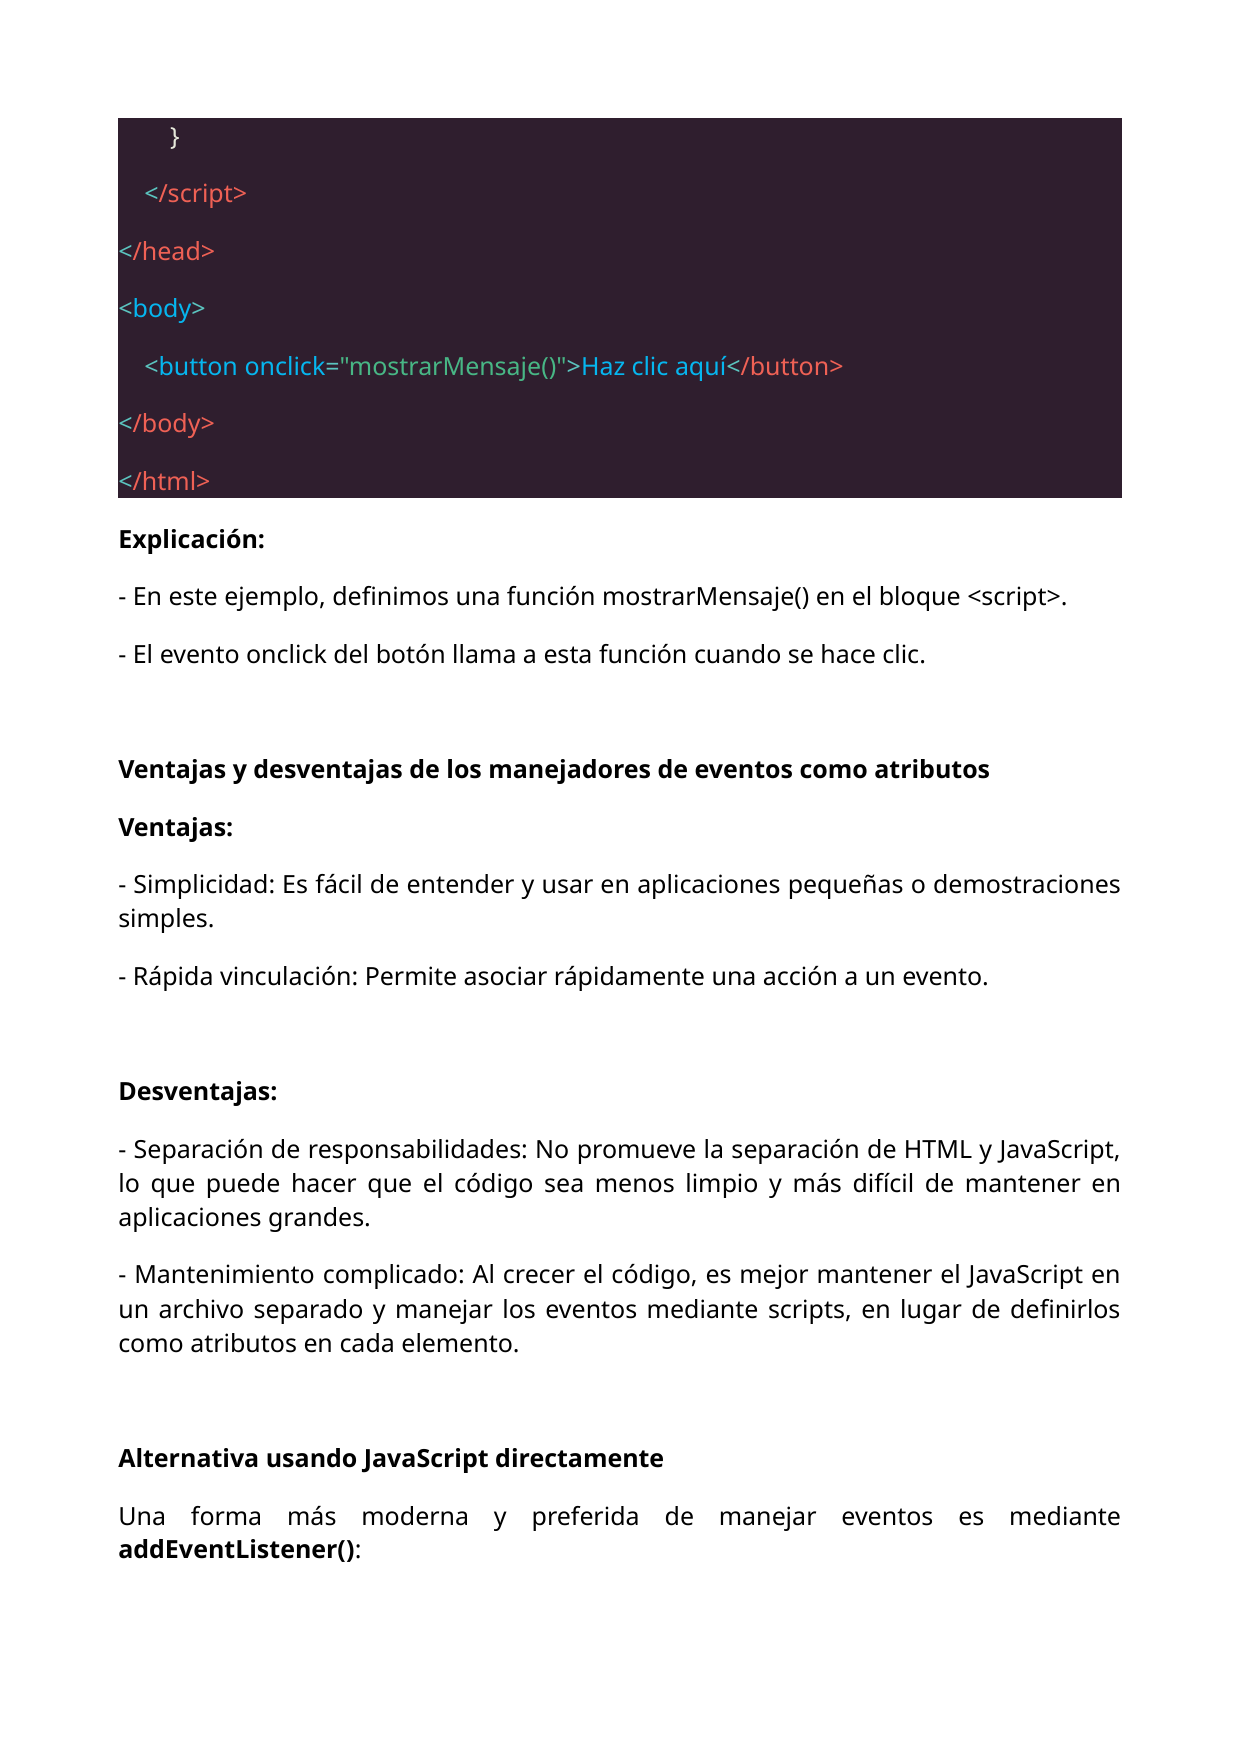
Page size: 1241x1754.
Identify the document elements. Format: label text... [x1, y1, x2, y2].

text - Rápida vinculación: Permite asociar rápidamente una acción a un evento. [118, 959, 1122, 993]
text </script> [118, 176, 1122, 210]
text - En este ejemplo, definimos una función mostrarMensaje() en el bloque <script>. [118, 579, 1122, 613]
text <body> [118, 291, 1122, 325]
text Desventajas: [118, 1074, 1122, 1108]
text <button onclick="mostrarMensaje()">Haz clic aquí</button> [118, 348, 1122, 383]
text - Mantenimiento complicado: Al crecer el código, es mejor mantener el JavaScript en un archivo separado y manejar los eventos mediante scripts, en lugar de definirlos como atributos en cada elemento. [118, 1257, 1122, 1359]
text Una forma más moderna y preferida de manejar eventos es mediante addEventListener(): [118, 1498, 1122, 1566]
text Ventajas y desventajas de los manejadores de eventos como atributos [118, 752, 1122, 786]
text } [118, 118, 1122, 152]
text </html> [118, 464, 1122, 498]
text - Separación de responsabilidades: No promueve la separación de HTML y JavaScript, lo que puede hacer que el código sea menos limpio y más difícil de mantener en aplicaciones grandes. [118, 1131, 1122, 1234]
text Ventajas: [118, 809, 1122, 843]
text </body> [118, 406, 1122, 440]
text Alternativa usando JavaScript directamente [118, 1441, 1122, 1474]
text - Simplicidad: Es fácil de entender y usar en aplicaciones pequeñas o demostraciones simples. [118, 867, 1122, 935]
text Explicación: [118, 521, 1122, 555]
text </head> [118, 233, 1122, 267]
text - El evento onclick del botón llama a esta función cuando se hace clic. [118, 637, 1122, 671]
